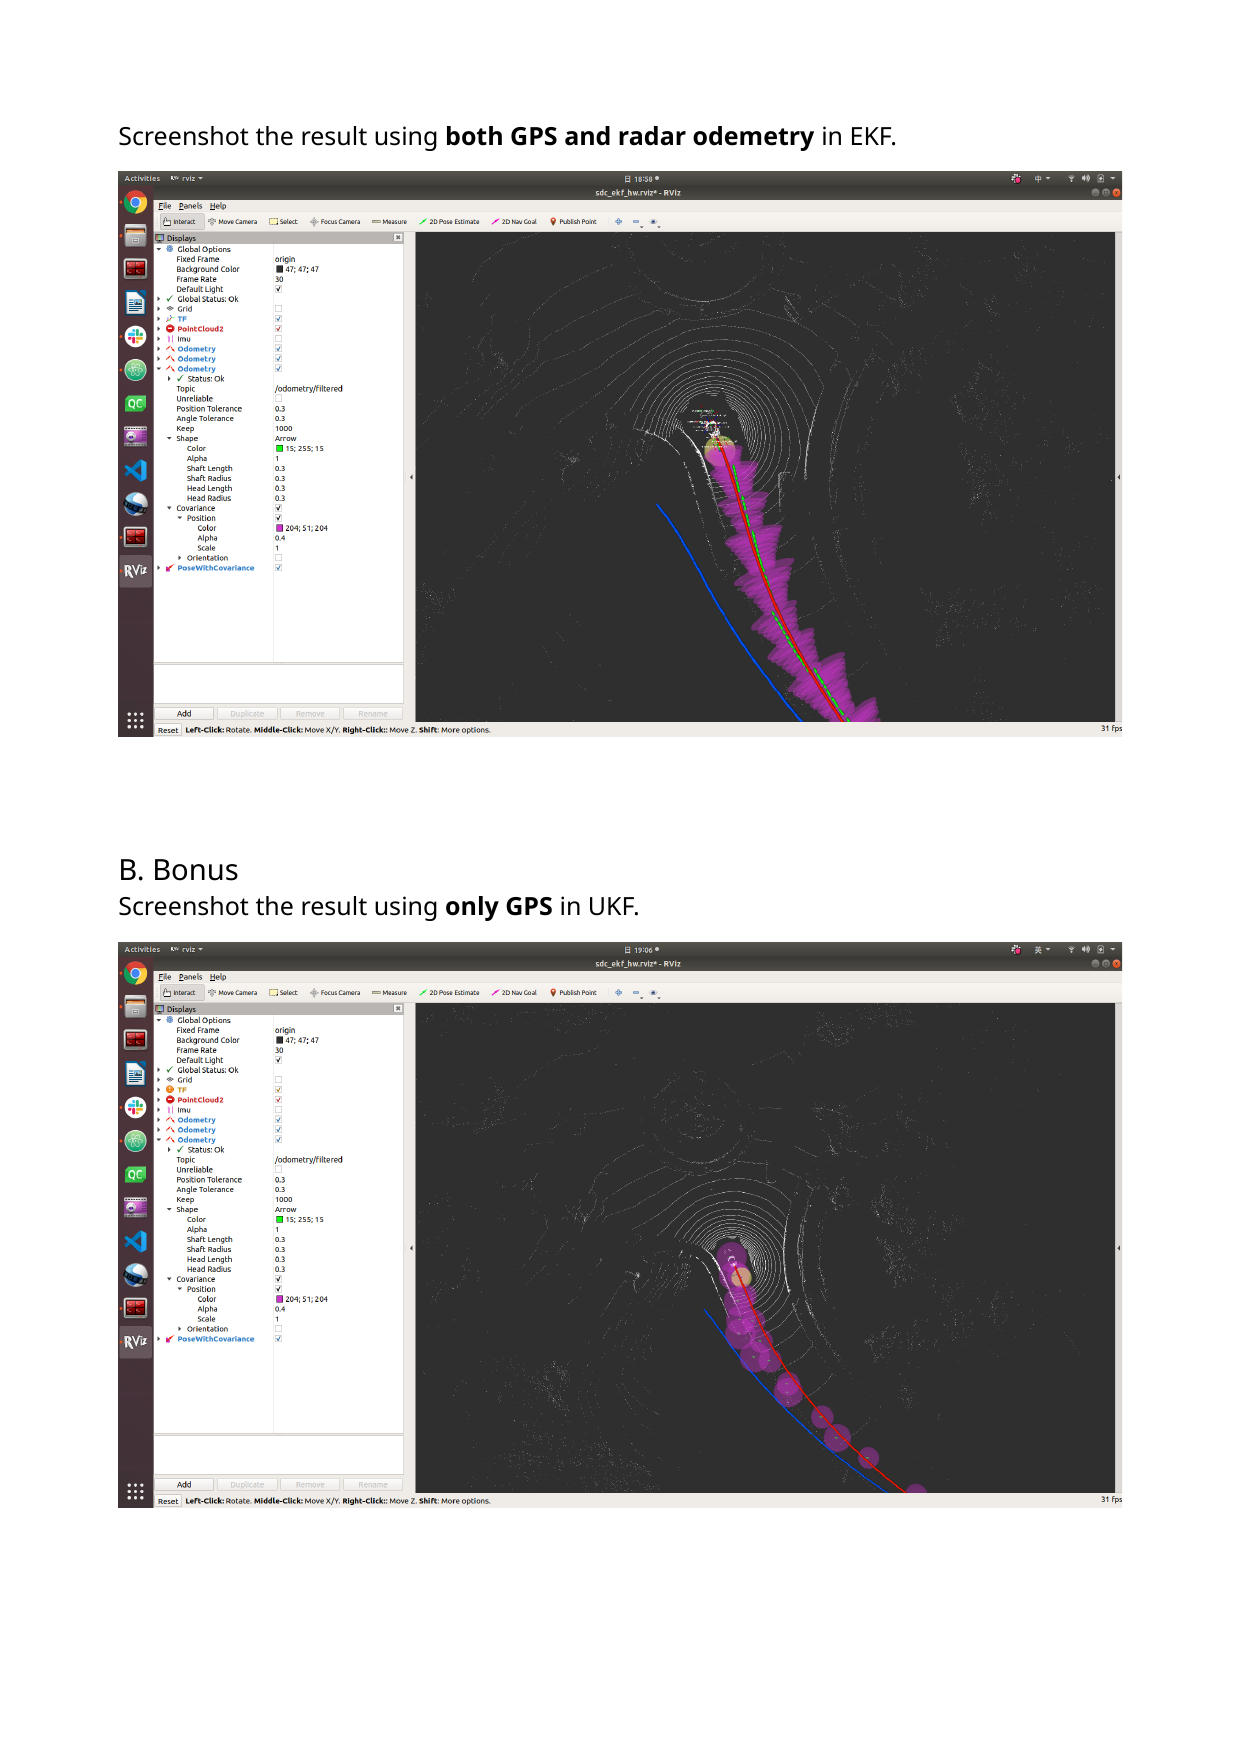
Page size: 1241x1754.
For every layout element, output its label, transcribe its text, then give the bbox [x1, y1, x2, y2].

picture [118, 942, 1123, 1508]
picture [118, 171, 1123, 737]
text B. Bonus [118, 849, 1122, 889]
text Screenshot the result using both GPS and radar odemetry in EKF. [118, 118, 1122, 152]
text Screenshot the result using only GPS in UKF. [118, 889, 1122, 923]
